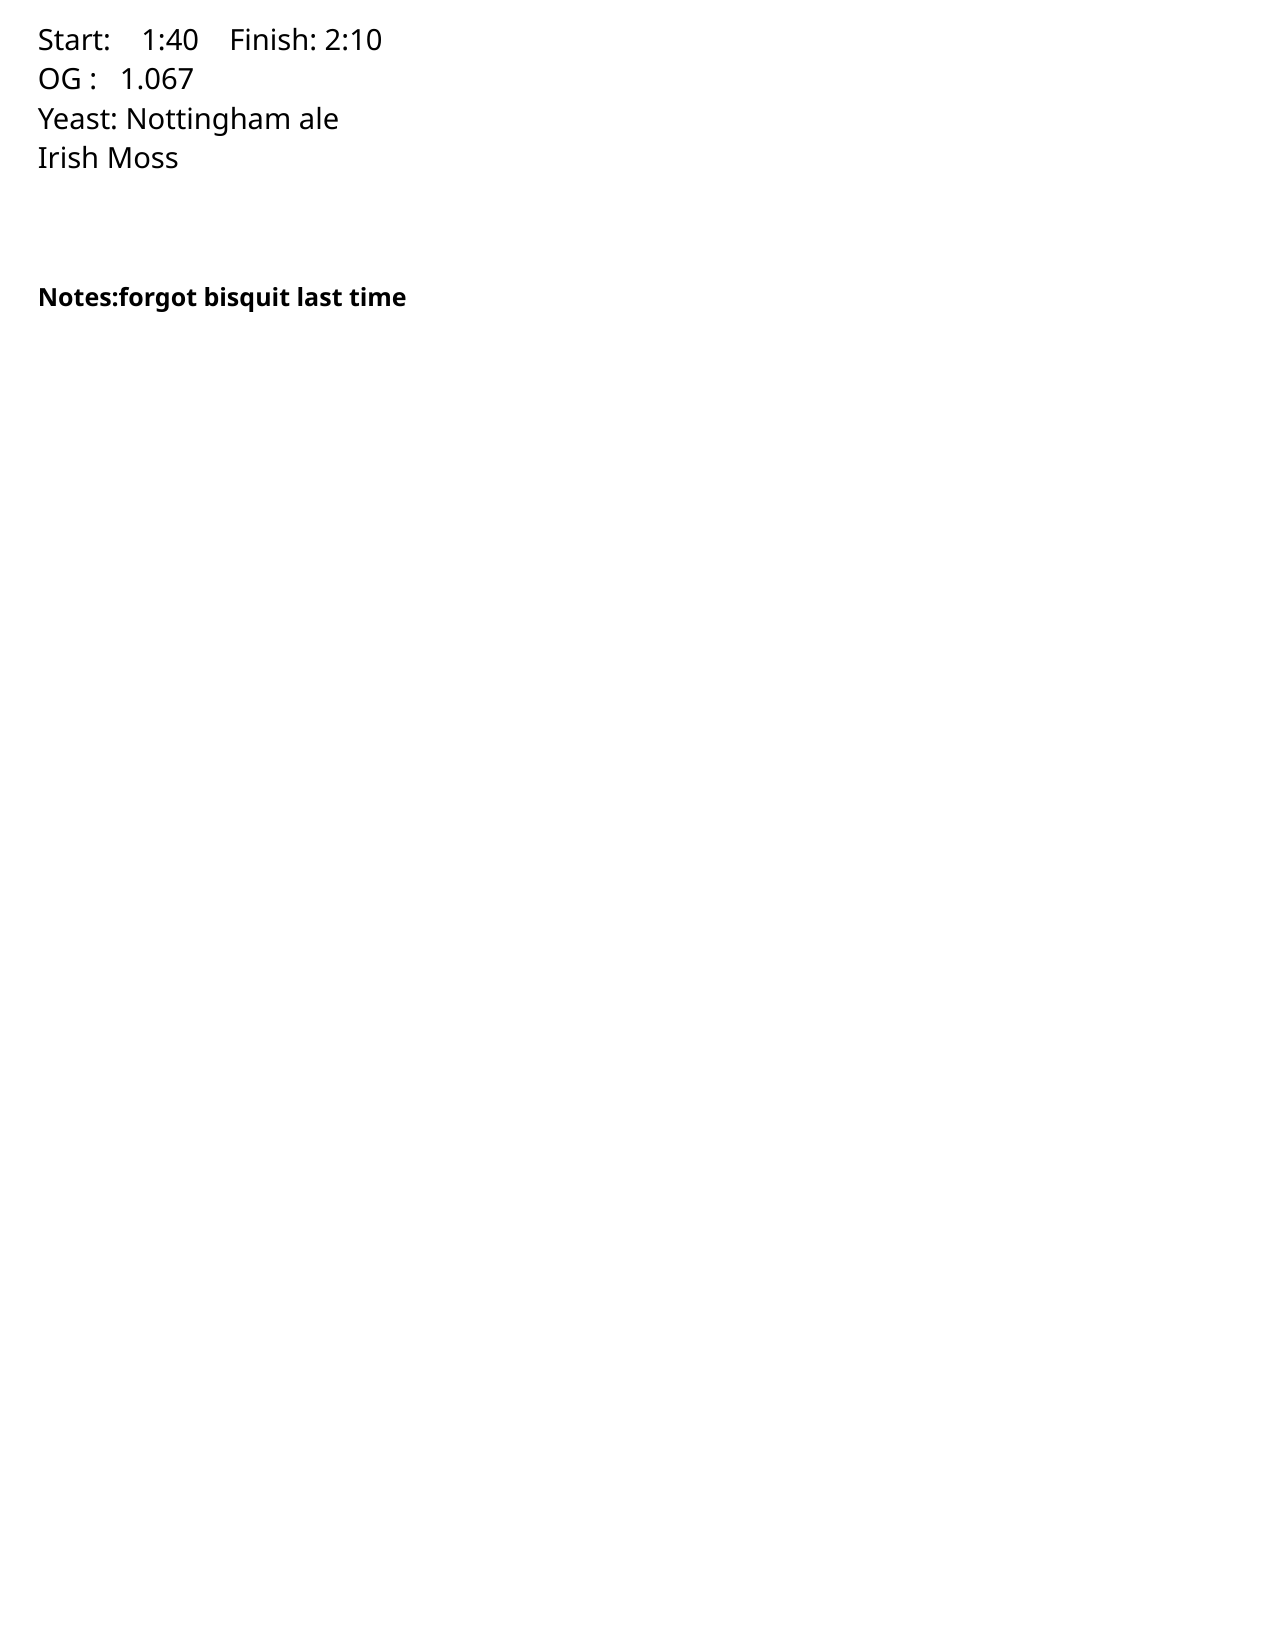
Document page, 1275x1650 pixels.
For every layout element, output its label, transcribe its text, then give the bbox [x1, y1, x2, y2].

text Yeast: Nottingham ale [38, 98, 1237, 138]
text Irish Moss [38, 138, 1237, 177]
text Notes:forgot bisquit last time [38, 280, 1237, 314]
text Start: 1:40 Finish: 2:10 [38, 19, 1237, 58]
text OG : 1.067 [38, 58, 1237, 98]
